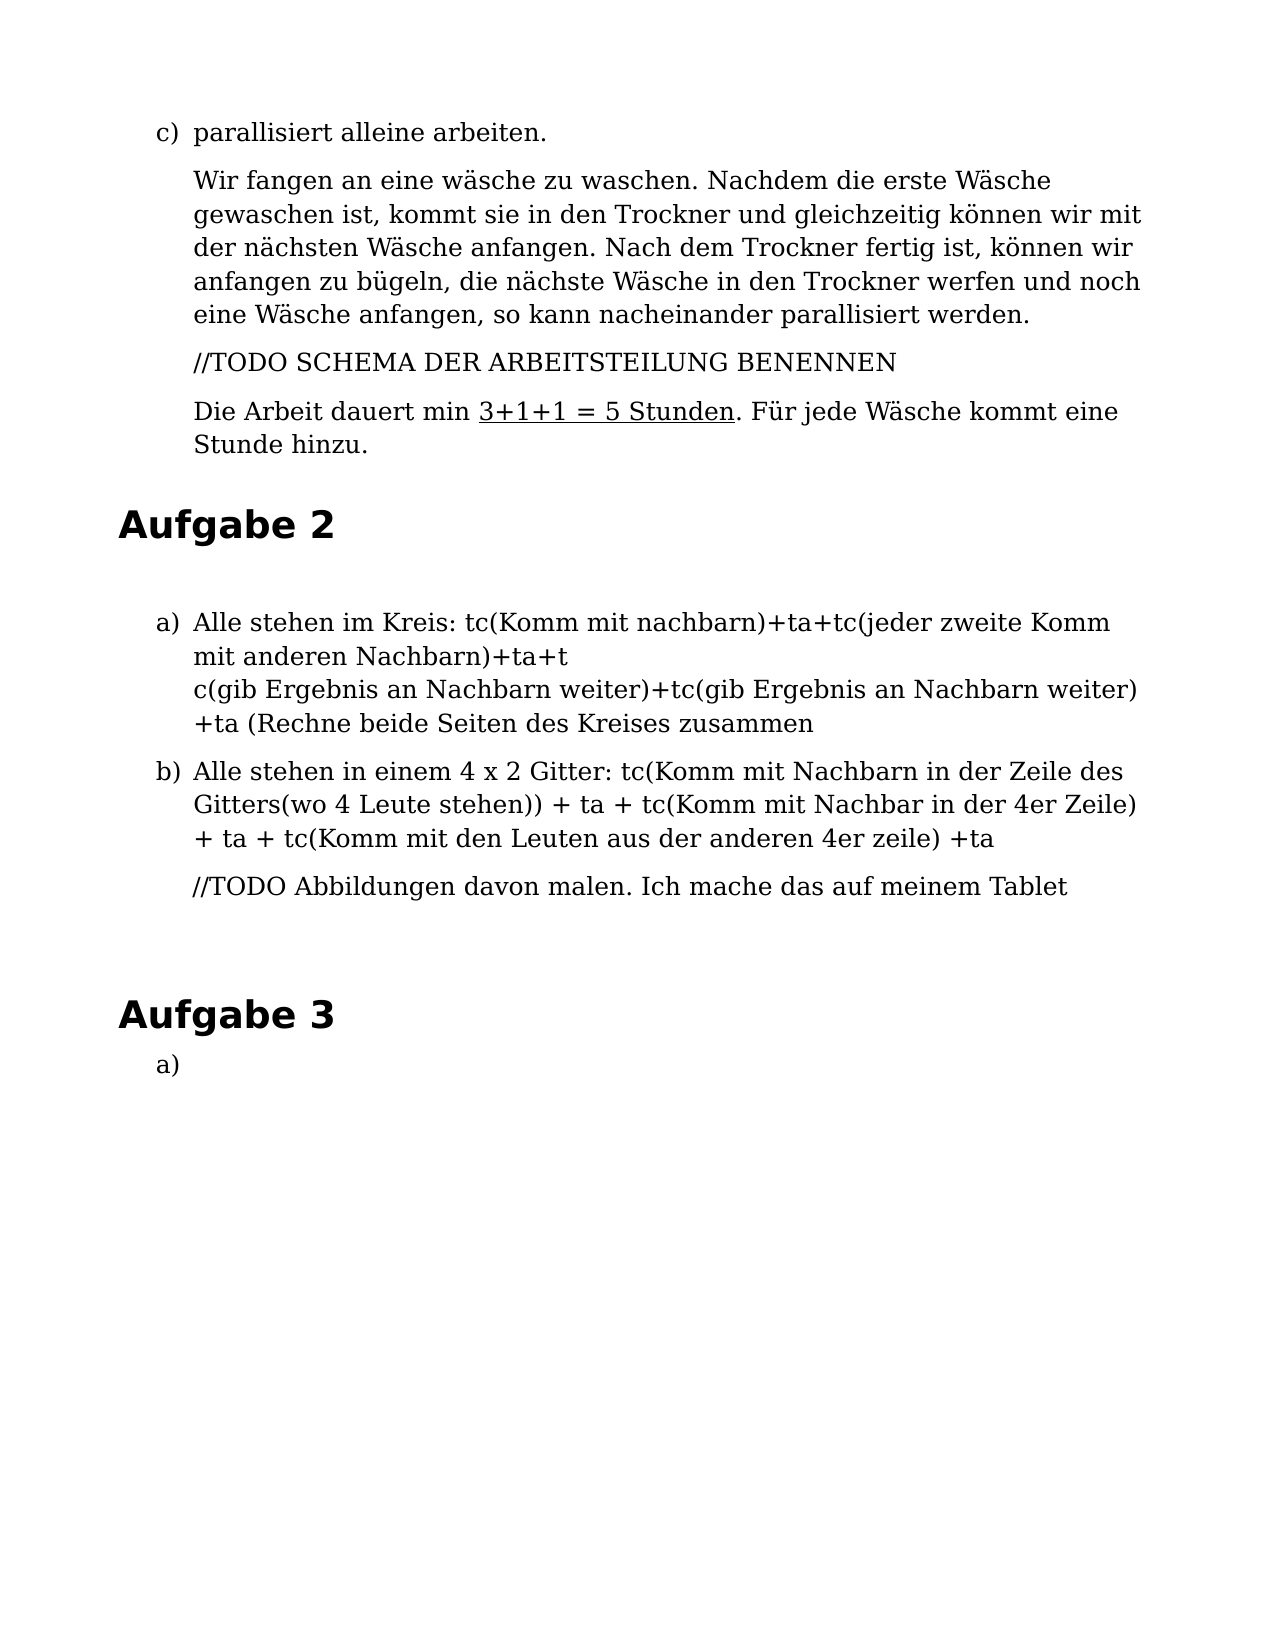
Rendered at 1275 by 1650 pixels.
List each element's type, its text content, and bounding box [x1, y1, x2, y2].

list Wir fangen an eine wäsche zu waschen. Nachdem die erste Wäsche gewaschen ist, kommt sie in den Trockner und gleichzeitig können wir mit der nächsten Wäsche anfangen. Nach dem Trockner fertig ist, können wir anfangen zu bügeln, die nächste Wäsche in den Trockner werfen und noch eine Wäsche anfangen, so kann nacheinander parallisiert werden. [156, 166, 1157, 329]
list Die Arbeit dauert min 3+1+1 = 5 Stunden. Für jede Wäsche kommt eine Stunde hinzu. [156, 397, 1157, 459]
list Alle stehen im Kreis: tc(Komm mit nachbarn)+ta+tc(jeder zweite Komm mit anderen Nachbarn)+ta+t c(gib Ergebnis an Nachbarn weiter)+tc(gib Ergebnis an Nachbarn weiter) +ta (Rechne beide Seiten des Kreises zusammen [156, 608, 1157, 738]
text //TODO Abbildungen davon malen. Ich mache das auf meinem Tablet [118, 872, 1157, 901]
list //TODO SCHEMA DER ARBEITSTEILUNG BENENNEN [156, 348, 1157, 378]
list parallisiert alleine arbeiten. [156, 118, 1157, 147]
list Alle stehen in einem 4 x 2 Gitter: tc(Komm mit Nachbarn in der Zeile des Gitters(wo 4 Leute stehen)) + ta + tc(Komm mit Nachbar in der 4er Zeile) + ta + tc(Komm mit den Leuten aus der anderen 4er zeile) +ta [156, 757, 1157, 853]
subtitle Aufgabe 3 [118, 993, 1157, 1037]
subtitle Aufgabe 2 [118, 503, 1157, 547]
